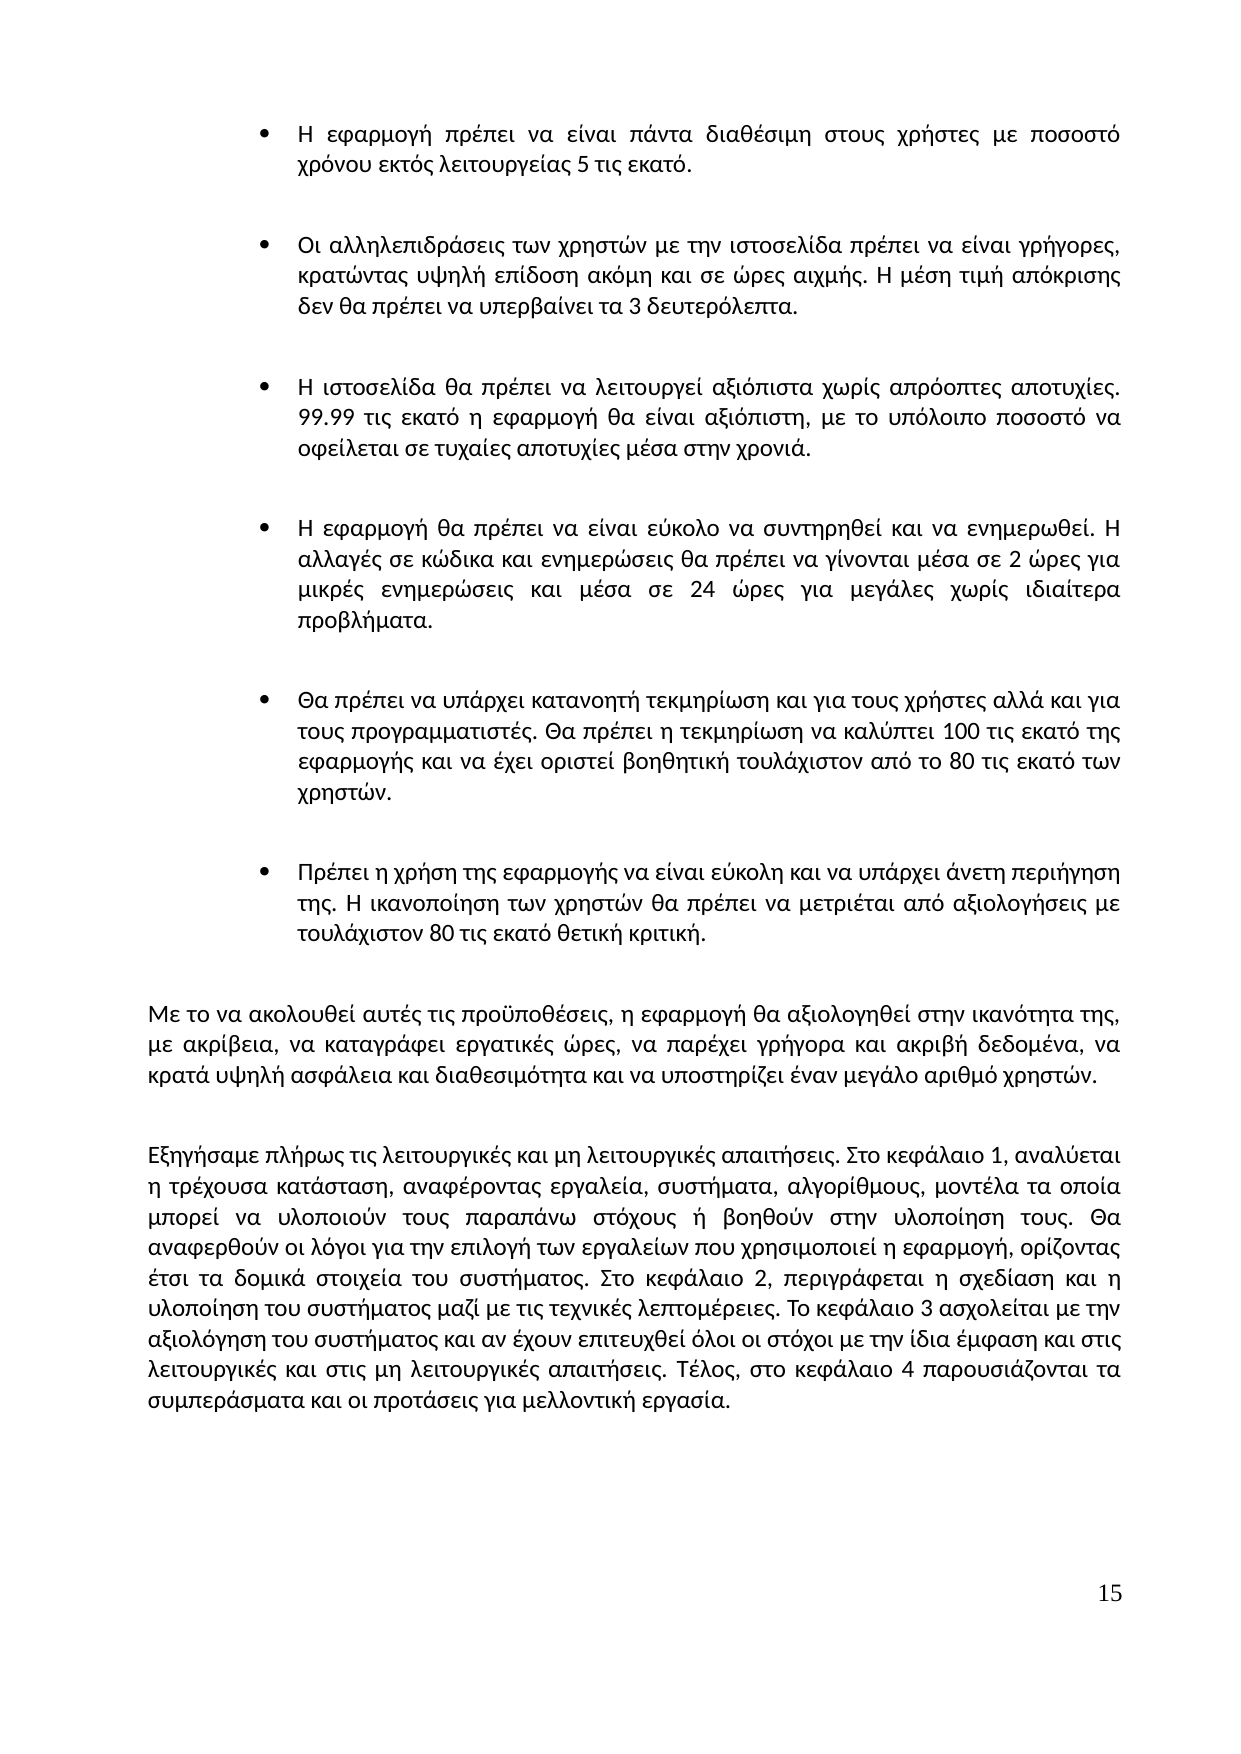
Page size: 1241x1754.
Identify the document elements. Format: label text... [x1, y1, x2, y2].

text Με το να ακολουθεί αυτές τις προϋποθέσεις, η εφαρμογή θα αξιολογηθεί στην ικανότητα της, με ακρίβεια, να καταγράφει εργατικές ώρες, να παρέχει γρήγορα και ακριβή δεδομένα, να κρατά υψηλή ασφάλεια και διαθεσιμότητα και να υποστηρίζει έναν μεγάλο αριθμό χρηστών. [148, 998, 1122, 1089]
list Η εφαρμογή θα πρέπει να είναι εύκολο να συντηρηθεί και να ενημερωθεί. Η αλλαγές σε κώδικα και ενημερώσεις θα πρέπει να γίνονται μέσα σε 2 ώρες για μικρές ενημερώσεις και μέσα σε 24 ώρες για μεγάλες χωρίς ιδιαίτερα προβλήματα. [260, 512, 1122, 634]
list Η εφαρμογή πρέπει να είναι πάντα διαθέσιμη στους χρήστες με ποσοστό χρόνου εκτός λειτουργείας 5 τις εκατό. [260, 118, 1122, 179]
list Οι αλληλεπιδράσεις των χρηστών με την ιστοσελίδα πρέπει να είναι γρήγορες, κρατώντας υψηλή επίδοση ακόμη και σε ώρες αιχμής. Η μέση τιμή απόκρισης δεν θα πρέπει να υπερβαίνει τα 3 δευτερόλεπτα. [260, 229, 1122, 321]
list Θα πρέπει να υπάρχει κατανοητή τεκμηρίωση και για τους χρήστες αλλά και για τους προγραμματιστές. Θα πρέπει η τεκμηρίωση να καλύπτει 100 τις εκατό της εφαρμογής και να έχει οριστεί βοηθητική τουλάχιστον από το 80 τις εκατό των χρηστών. [260, 684, 1122, 806]
text Εξηγήσαμε πλήρως τις λειτουργικές και μη λειτουργικές απαιτήσεις. Στο κεφάλαιο 1, αναλύεται η τρέχουσα κατάσταση, αναφέροντας εργαλεία, συστήματα, αλγορίθμους, μοντέλα τα οποία μπορεί να υλοποιούν τους παραπάνω στόχους ή βοηθούν στην υλοποίηση τους. Θα αναφερθούν οι λόγοι για την επιλογή των εργαλείων που χρησιμοποιεί η εφαρμογή, ορίζοντας έτσι τα δομικά στοιχεία του συστήματος. Στο κεφάλαιο 2, περιγράφεται η σχεδίαση και η υλοποίηση του συστήματος μαζί με τις τεχνικές λεπτομέρειες. Το κεφάλαιο 3 ασχολείται με την αξιολόγηση του συστήματος και αν έχουν επιτευχθεί όλοι οι στόχοι με την ίδια έμφαση και στις λειτουργικές και στις μη λειτουργικές απαιτήσεις. Τέλος, στο κεφάλαιο 4 παρουσιάζονται τα συμπεράσματα και οι προτάσεις για μελλοντική εργασία. [148, 1139, 1122, 1414]
list Η ιστοσελίδα θα πρέπει να λειτουργεί αξιόπιστα χωρίς απρόοπτες αποτυχίες. 99.99 τις εκατό η εφαρμογή θα είναι αξιόπιστη, με το υπόλοιπο ποσοστό να οφείλεται σε τυχαίες αποτυχίες μέσα στην χρονιά. [260, 371, 1122, 462]
list Πρέπει η χρήση της εφαρμογής να είναι εύκολη και να υπάρχει άνετη περιήγηση της. H ικανοποίηση των χρηστών θα πρέπει να μετριέται από αξιολογήσεις με τουλάχιστον 80 τις εκατό θετική κριτική. [260, 856, 1122, 948]
